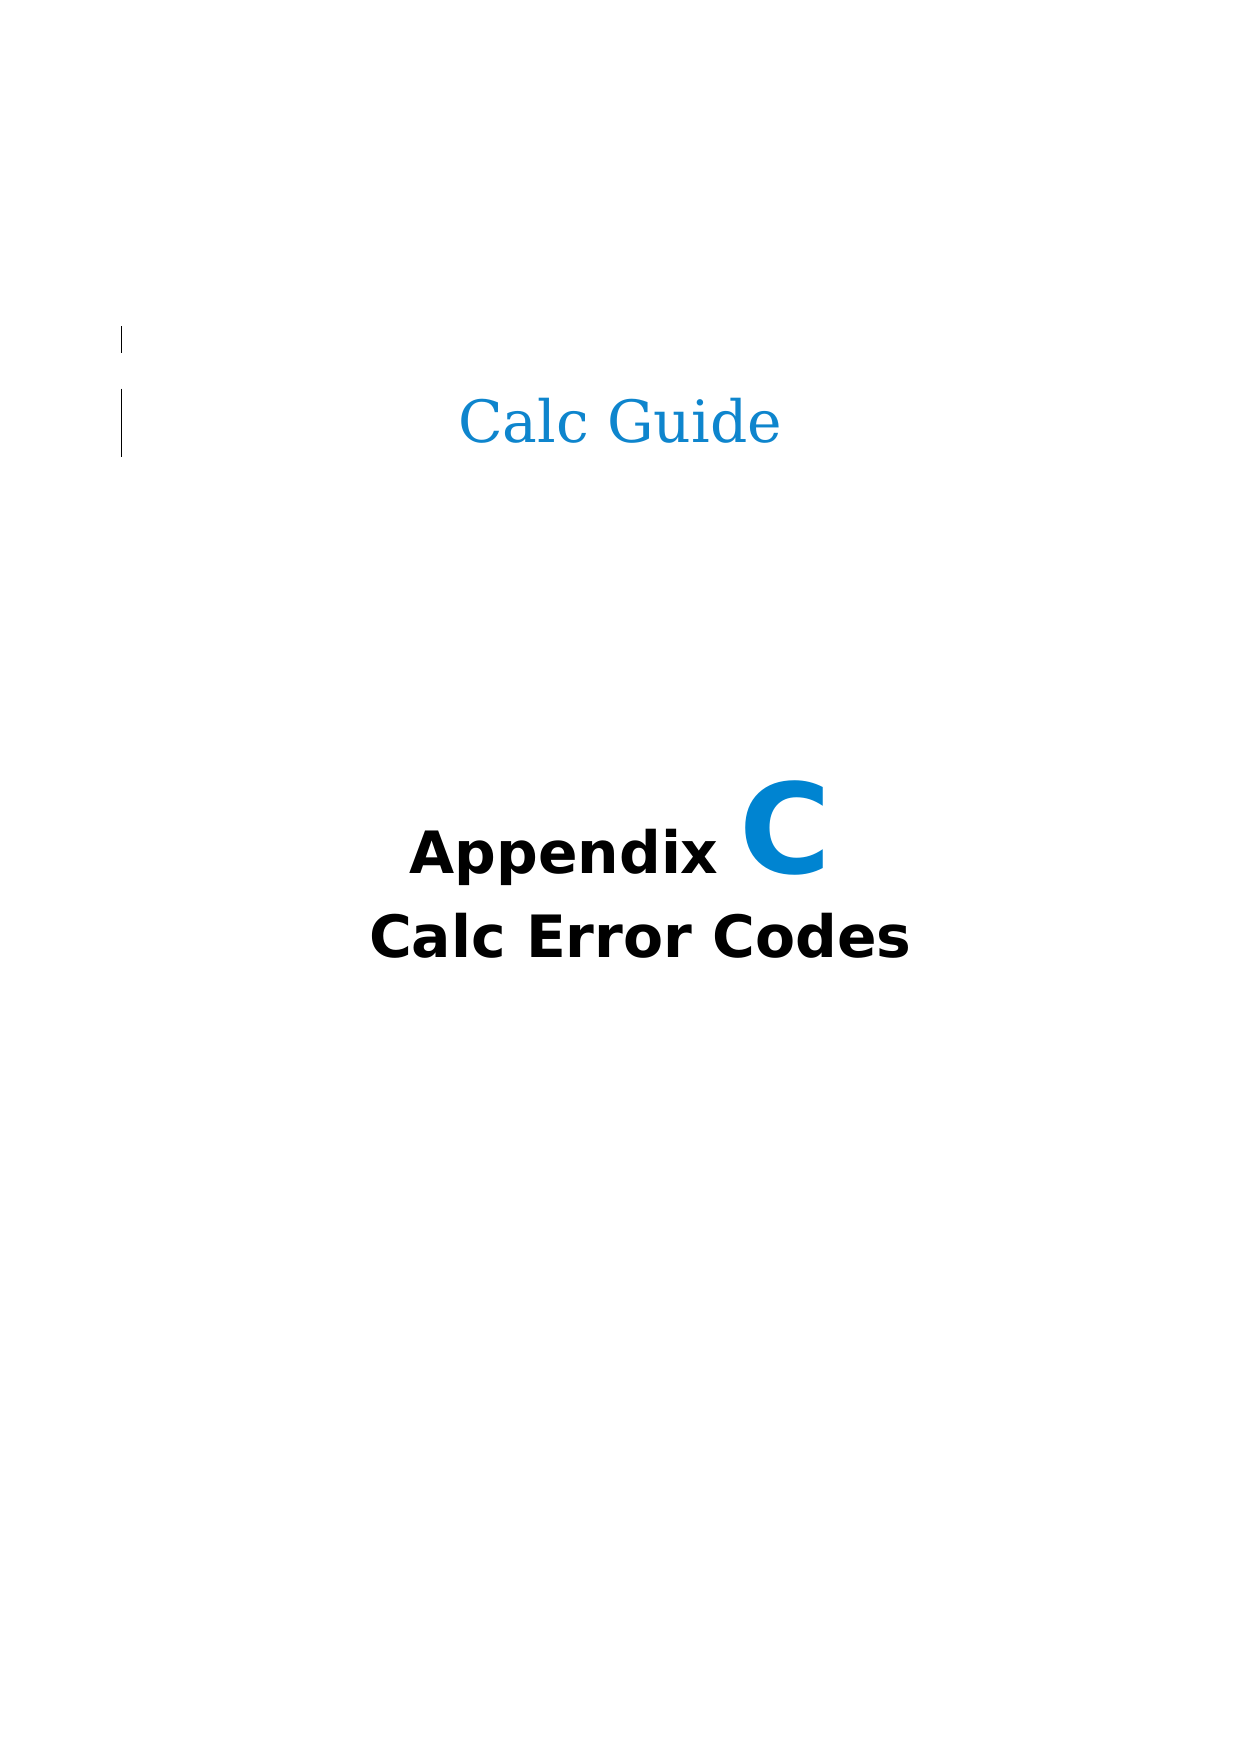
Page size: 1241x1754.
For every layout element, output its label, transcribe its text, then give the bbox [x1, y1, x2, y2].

text Calc Guide [136, 389, 1104, 457]
subtitle Appendix C Calc Error Codes [136, 758, 1104, 971]
